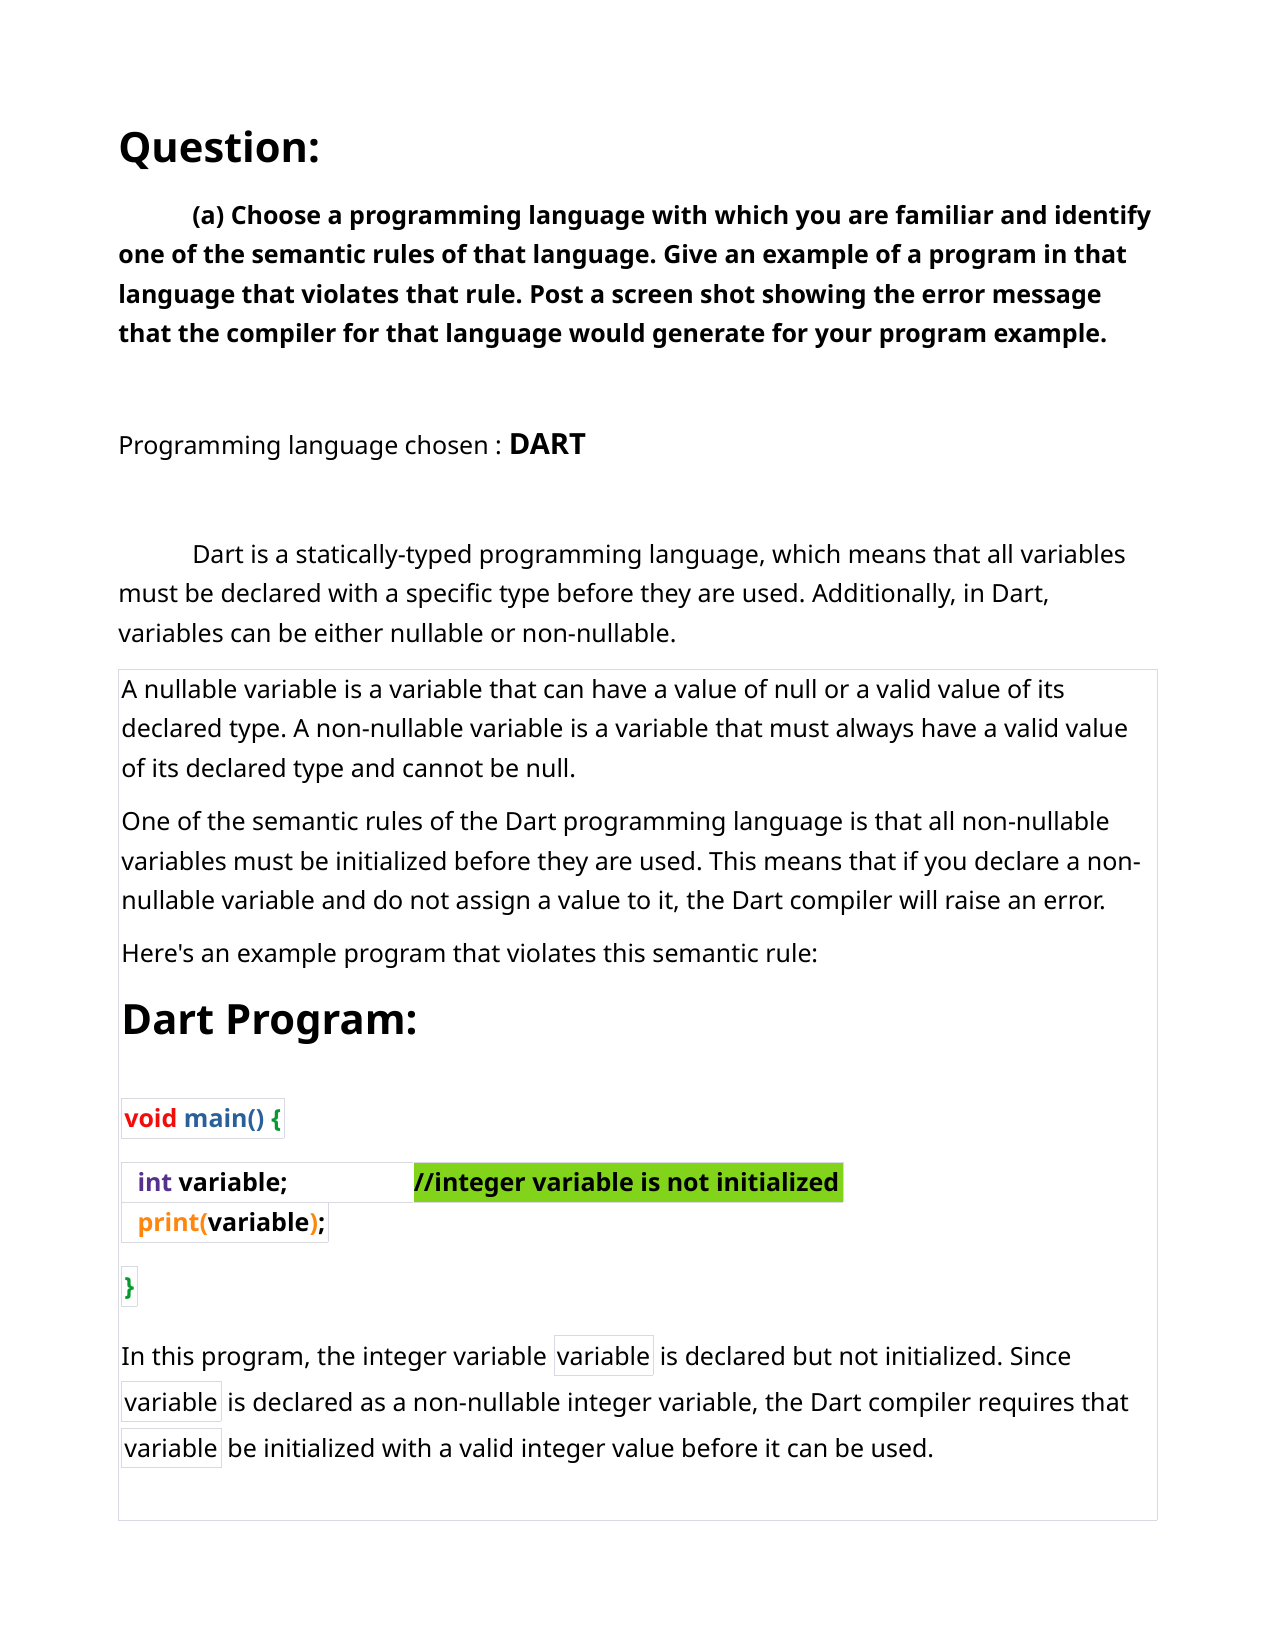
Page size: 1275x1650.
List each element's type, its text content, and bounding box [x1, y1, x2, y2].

text Programming language chosen : DART [118, 423, 1157, 463]
text Dart is a statically-typed programming language, which means that all variables must be declared with a specific type before they are used. Additionally, in Dart, variables can be either nullable or non-nullable. [118, 537, 1157, 649]
text int variable; //integer variable is not initialized [119, 1159, 1157, 1199]
text One of the semantic rules of the Dart programming language is that all non-nullable variables must be initialized before they are used. This means that if you declare a non-nullable variable and do not assign a value to it, the Dart compiler will raise an error. [119, 801, 1157, 916]
text Dart Program: [119, 987, 1157, 1047]
text In this program, the integer variable variable is declared but not initialized. Since variable is declared as a non-nullable integer variable, the Dart compiler requires that variable be initialized with a valid integer value before it can be used. [119, 1332, 1157, 1467]
text Here's an example program that violates this semantic rule: [119, 933, 1157, 970]
text } [119, 1263, 1157, 1306]
text void main() { [119, 1095, 1157, 1138]
text A nullable variable is a variable that can have a value of null or a valid value of its declared type. A non-nullable variable is a variable that must always have a valid value of its declared type and cannot be null. [119, 670, 1157, 784]
text Question: [118, 118, 1157, 175]
text print(variable); [122, 1199, 1157, 1242]
text (a) Choose a programming language with which you are familiar and identify one of the semantic rules of that language. Give an example of a program in that language that violates that rule. Post a screen shot showing the error message that the compiler for that language would generate for your program example. [118, 198, 1157, 349]
